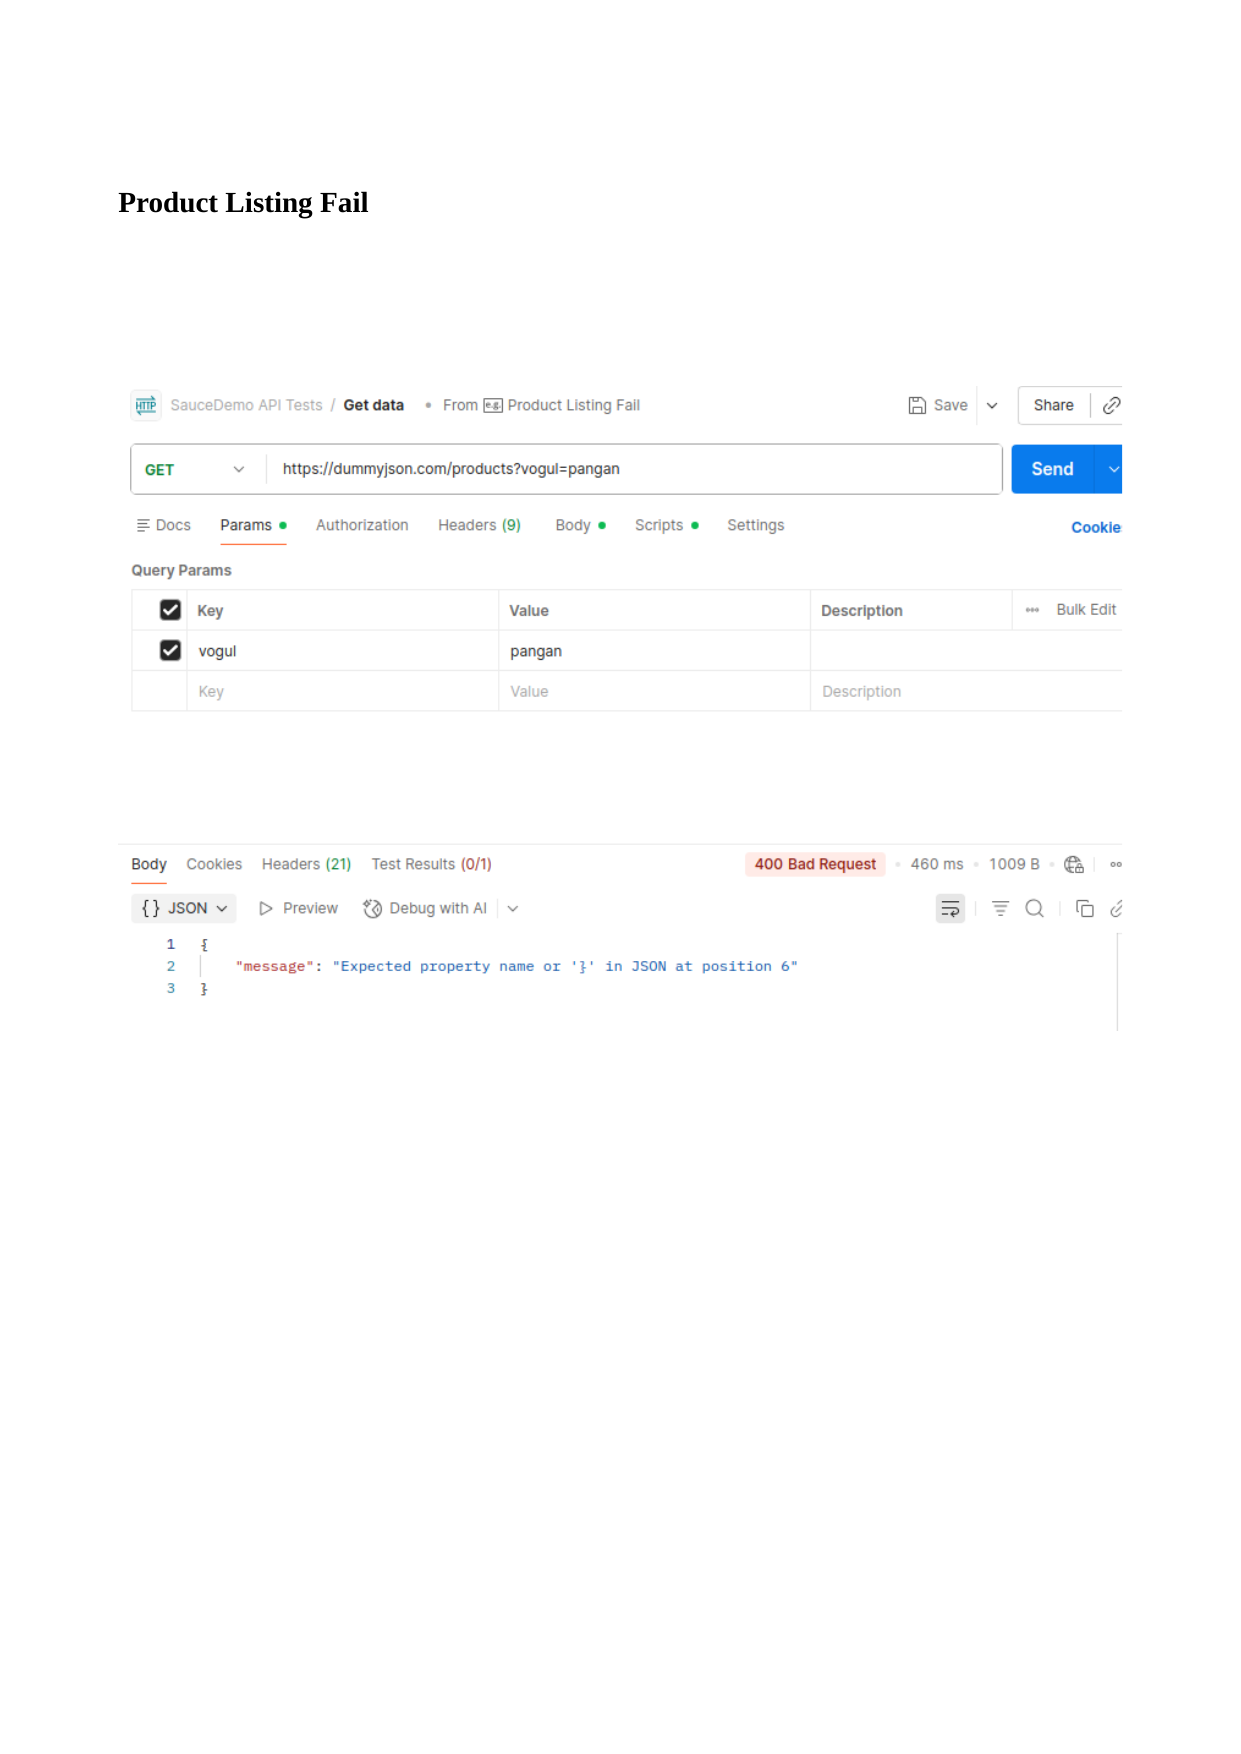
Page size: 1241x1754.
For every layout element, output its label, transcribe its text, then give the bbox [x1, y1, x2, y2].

picture [118, 386, 1123, 1031]
text Product Listing Fail [118, 185, 1122, 219]
